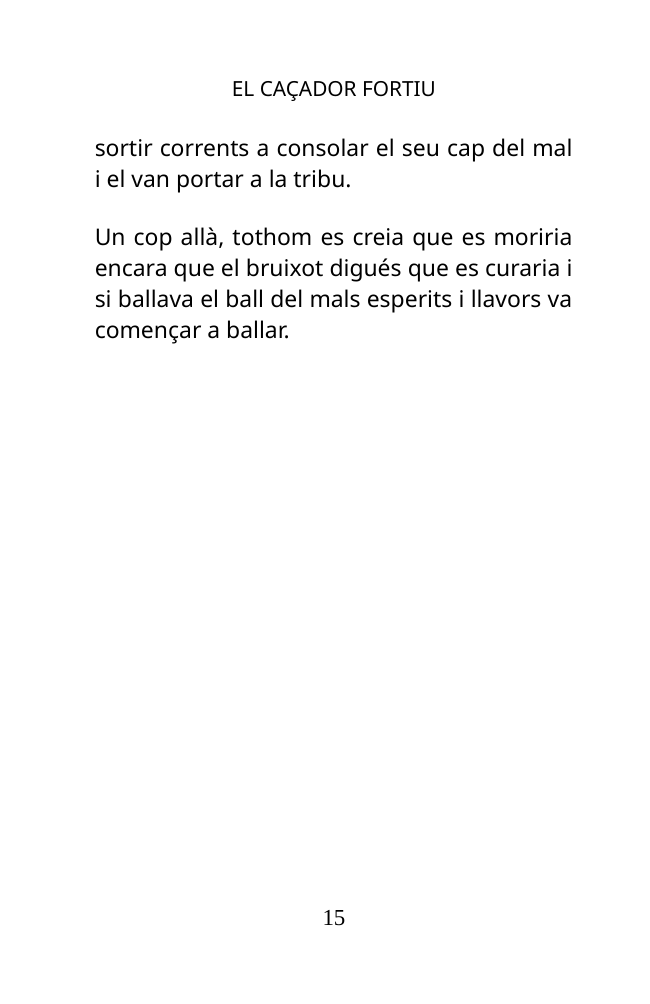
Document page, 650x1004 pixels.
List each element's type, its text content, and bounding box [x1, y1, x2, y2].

text sortir corrents a consolar el seu cap del mal i el van portar a la tribu. [94, 132, 573, 194]
text Un cop allà, tothom es creia que es moriria encara que el bruixot digués que es curaria i si ballava el ball del mals esperits i llavors va començar a ballar. [94, 221, 573, 346]
